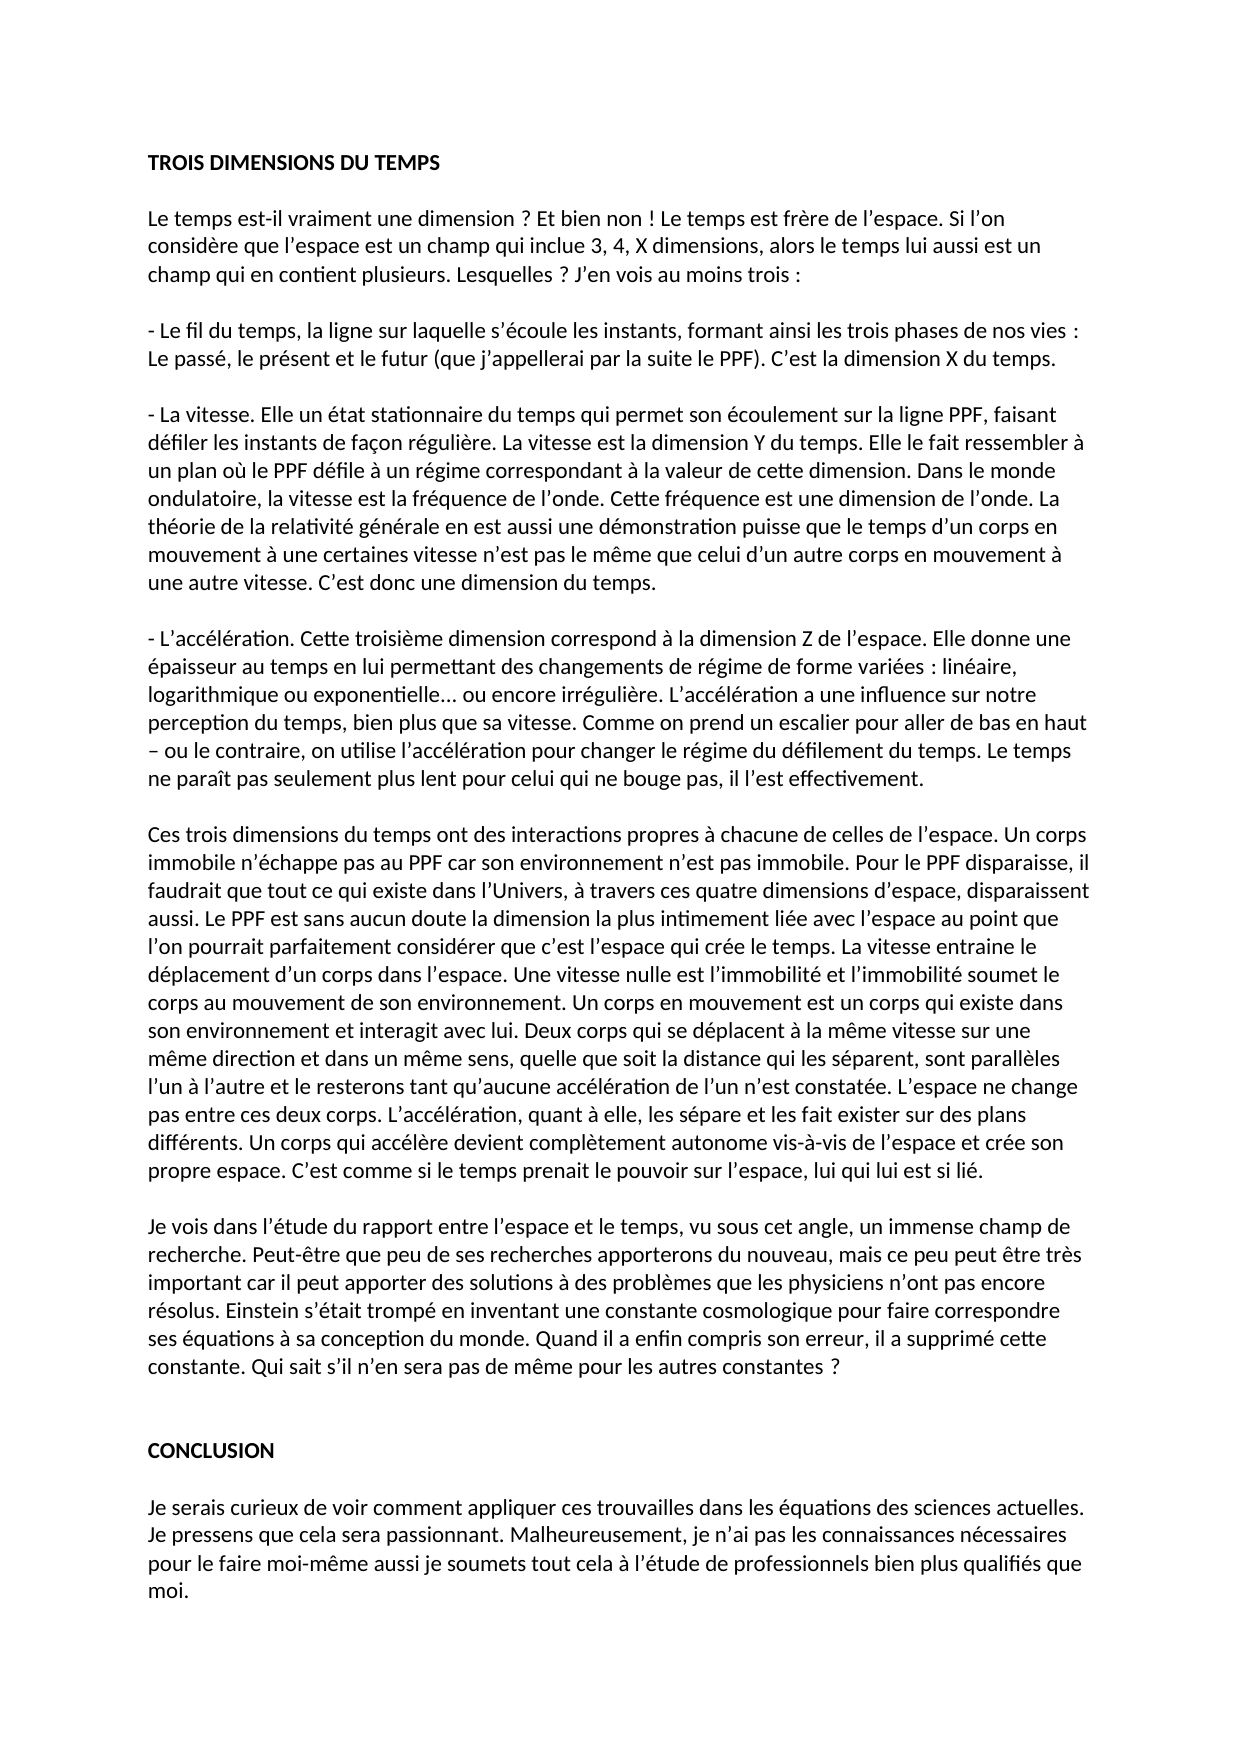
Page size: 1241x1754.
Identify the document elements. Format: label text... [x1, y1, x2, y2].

text - L’accélération. Cette troisième dimension correspond à la dimension Z de l’espace. Elle donne une épaisseur au temps en lui permettant des changements de régime de forme variées : linéaire, logarithmique ou exponentielle... ou encore irrégulière. L’accélération a une influence sur notre perception du temps, bien plus que sa vitesse. Comme on prend un escalier pour aller de bas en haut – ou le contraire, on utilise l’accélération pour changer le régime du défilement du temps. Le temps ne paraît pas seulement plus lent pour celui qui ne bouge pas, il l’est effectivement. [148, 624, 1093, 792]
text - La vitesse. Elle un état stationnaire du temps qui permet son écoulement sur la ligne PPF, faisant défiler les instants de façon régulière. La vitesse est la dimension Y du temps. Elle le fait ressembler à un plan où le PPF défile à un régime correspondant à la valeur de cette dimension. Dans le monde ondulatoire, la vitesse est la fréquence de l’onde. Cette fréquence est une dimension de l’onde. La théorie de la relativité générale en est aussi une démonstration puisse que le temps d’un corps en mouvement à une certaines vitesse n’est pas le même que celui d’un autre corps en mouvement à une autre vitesse. C’est donc une dimension du temps. [148, 400, 1093, 596]
text Je serais curieux de voir comment appliquer ces trouvailles dans les équations des sciences actuelles. Je pressens que cela sera passionnant. Malheureusement, je n’ai pas les connaissances nécessaires pour le faire moi-même aussi je soumets tout cela à l’étude de professionnels bien plus qualifiés que moi. [148, 1493, 1093, 1605]
text TROIS DIMENSIONS DU TEMPS [148, 148, 1093, 176]
text Je vois dans l’étude du rapport entre l’espace et le temps, vu sous cet angle, un immense champ de recherche. Peut-être que peu de ses recherches apporterons du nouveau, mais ce peu peut être très important car il peut apporter des solutions à des problèmes que les physiciens n’ont pas encore résolus. Einstein s’était trompé en inventant une constante cosmologique pour faire correspondre ses équations à sa conception du monde. Quand il a enfin compris son erreur, il a supprimé cette constante. Qui sait s’il n’en sera pas de même pour les autres constantes ? [148, 1212, 1093, 1381]
text - Le fil du temps, la ligne sur laquelle s’écoule les instants, formant ainsi les trois phases de nos vies : Le passé, le présent et le futur (que j’appellerai par la suite le PPF). C’est la dimension X du temps. [148, 316, 1093, 372]
text Ces trois dimensions du temps ont des interactions propres à chacune de celles de l’espace. Un corps immobile n’échappe pas au PPF car son environnement n’est pas immobile. Pour le PPF disparaisse, il faudrait que tout ce qui existe dans l’Univers, à travers ces quatre dimensions d’espace, disparaissent aussi. Le PPF est sans aucun doute la dimension la plus intimement liée avec l’espace au point que l’on pourrait parfaitement considérer que c’est l’espace qui crée le temps. La vitesse entraine le déplacement d’un corps dans l’espace. Une vitesse nulle est l’immobilité et l’immobilité soumet le corps au mouvement de son environnement. Un corps en mouvement est un corps qui existe dans son environnement et interagit avec lui. Deux corps qui se déplacent à la même vitesse sur une même direction et dans un même sens, quelle que soit la distance qui les séparent, sont parallèles l’un à l’autre et le resterons tant qu’aucune accélération de l’un n’est constatée. L’espace ne change pas entre ces deux corps. L’accélération, quant à elle, les sépare et les fait exister sur des plans différents. Un corps qui accélère devient complètement autonome vis-à-vis de l’espace et crée son propre espace. C’est comme si le temps prenait le pouvoir sur l’espace, lui qui lui est si lié. [148, 820, 1093, 1184]
text CONCLUSION [148, 1437, 1093, 1464]
text Le temps est-il vraiment une dimension ? Et bien non ! Le temps est frère de l’espace. Si l’on considère que l’espace est un champ qui inclue 3, 4, X dimensions, alors le temps lui aussi est un champ qui en contient plusieurs. Lesquelles ? J’en vois au moins trois : [148, 204, 1093, 288]
